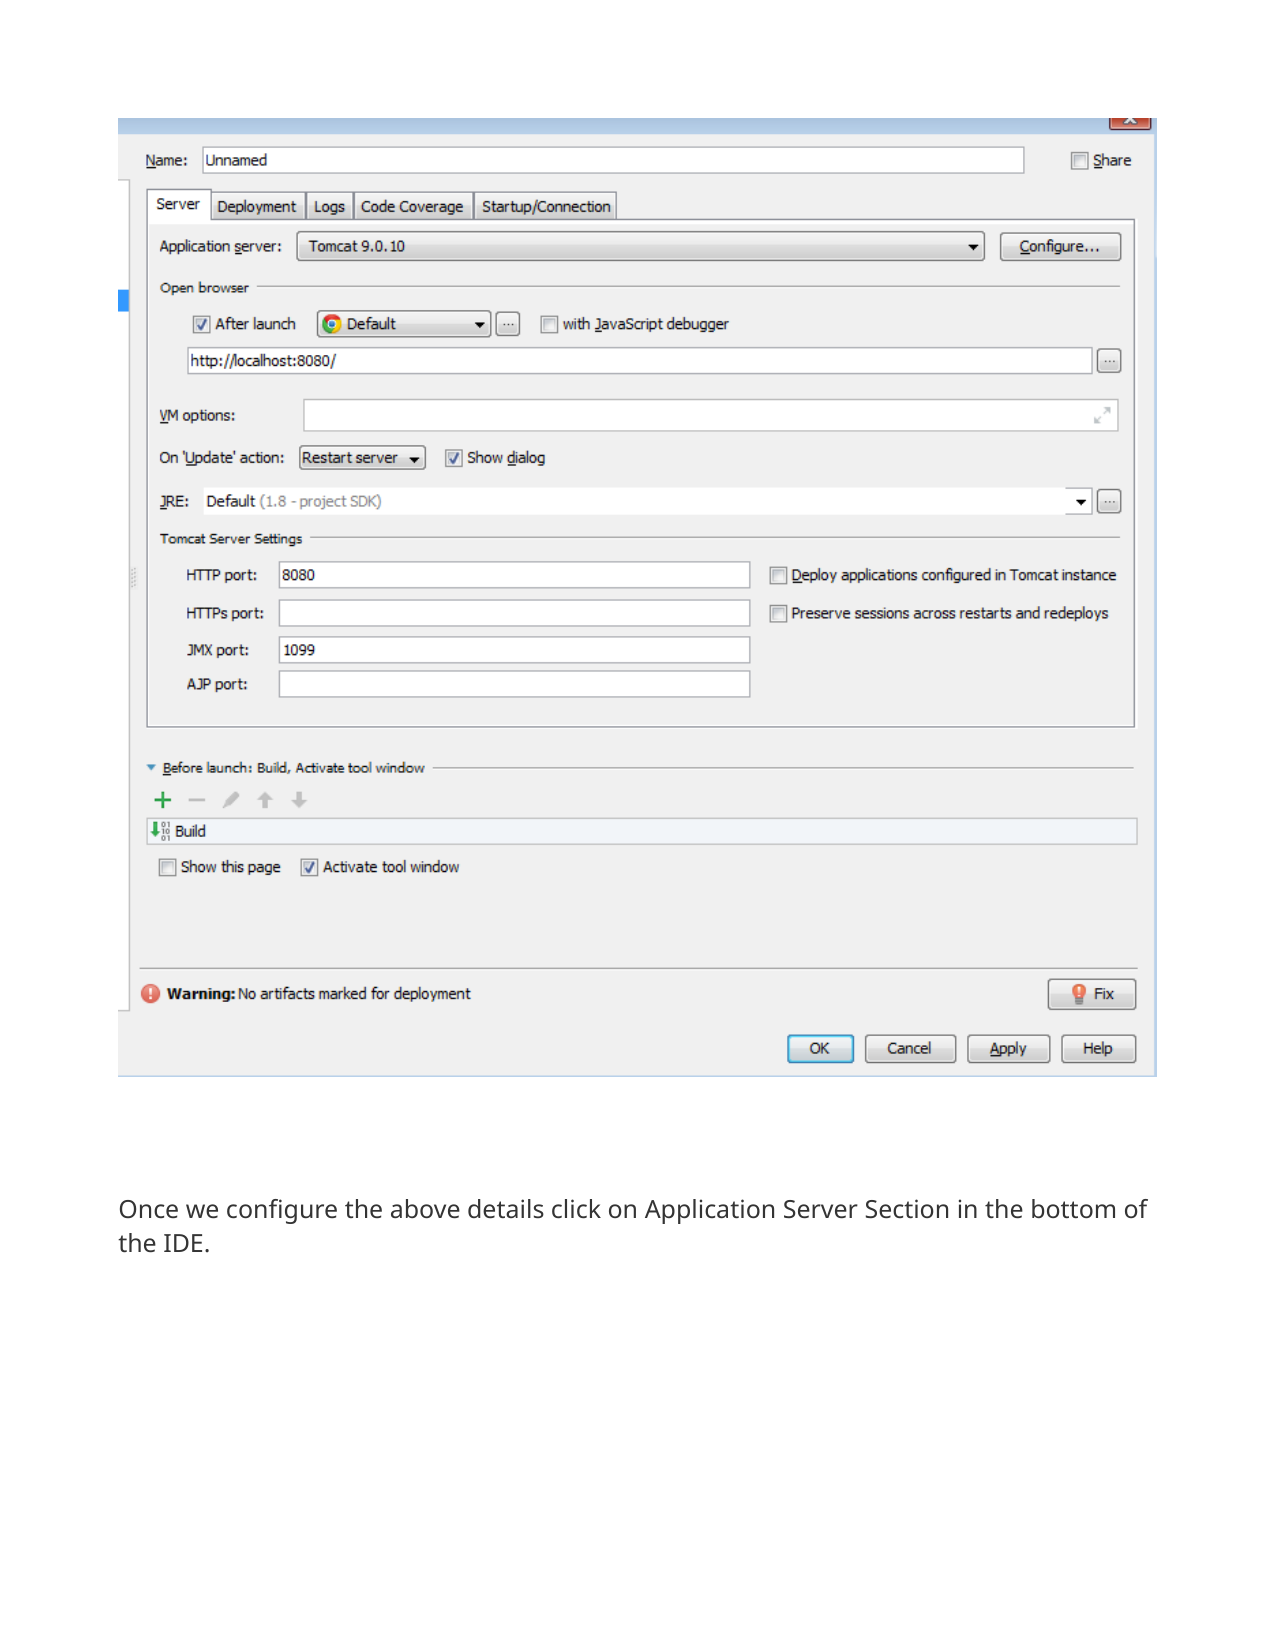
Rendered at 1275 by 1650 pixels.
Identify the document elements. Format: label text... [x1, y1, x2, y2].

text Once we configure the above details click on Application Server Section in the bottom of the IDE. [118, 1191, 1157, 1259]
picture [118, 118, 1157, 1077]
